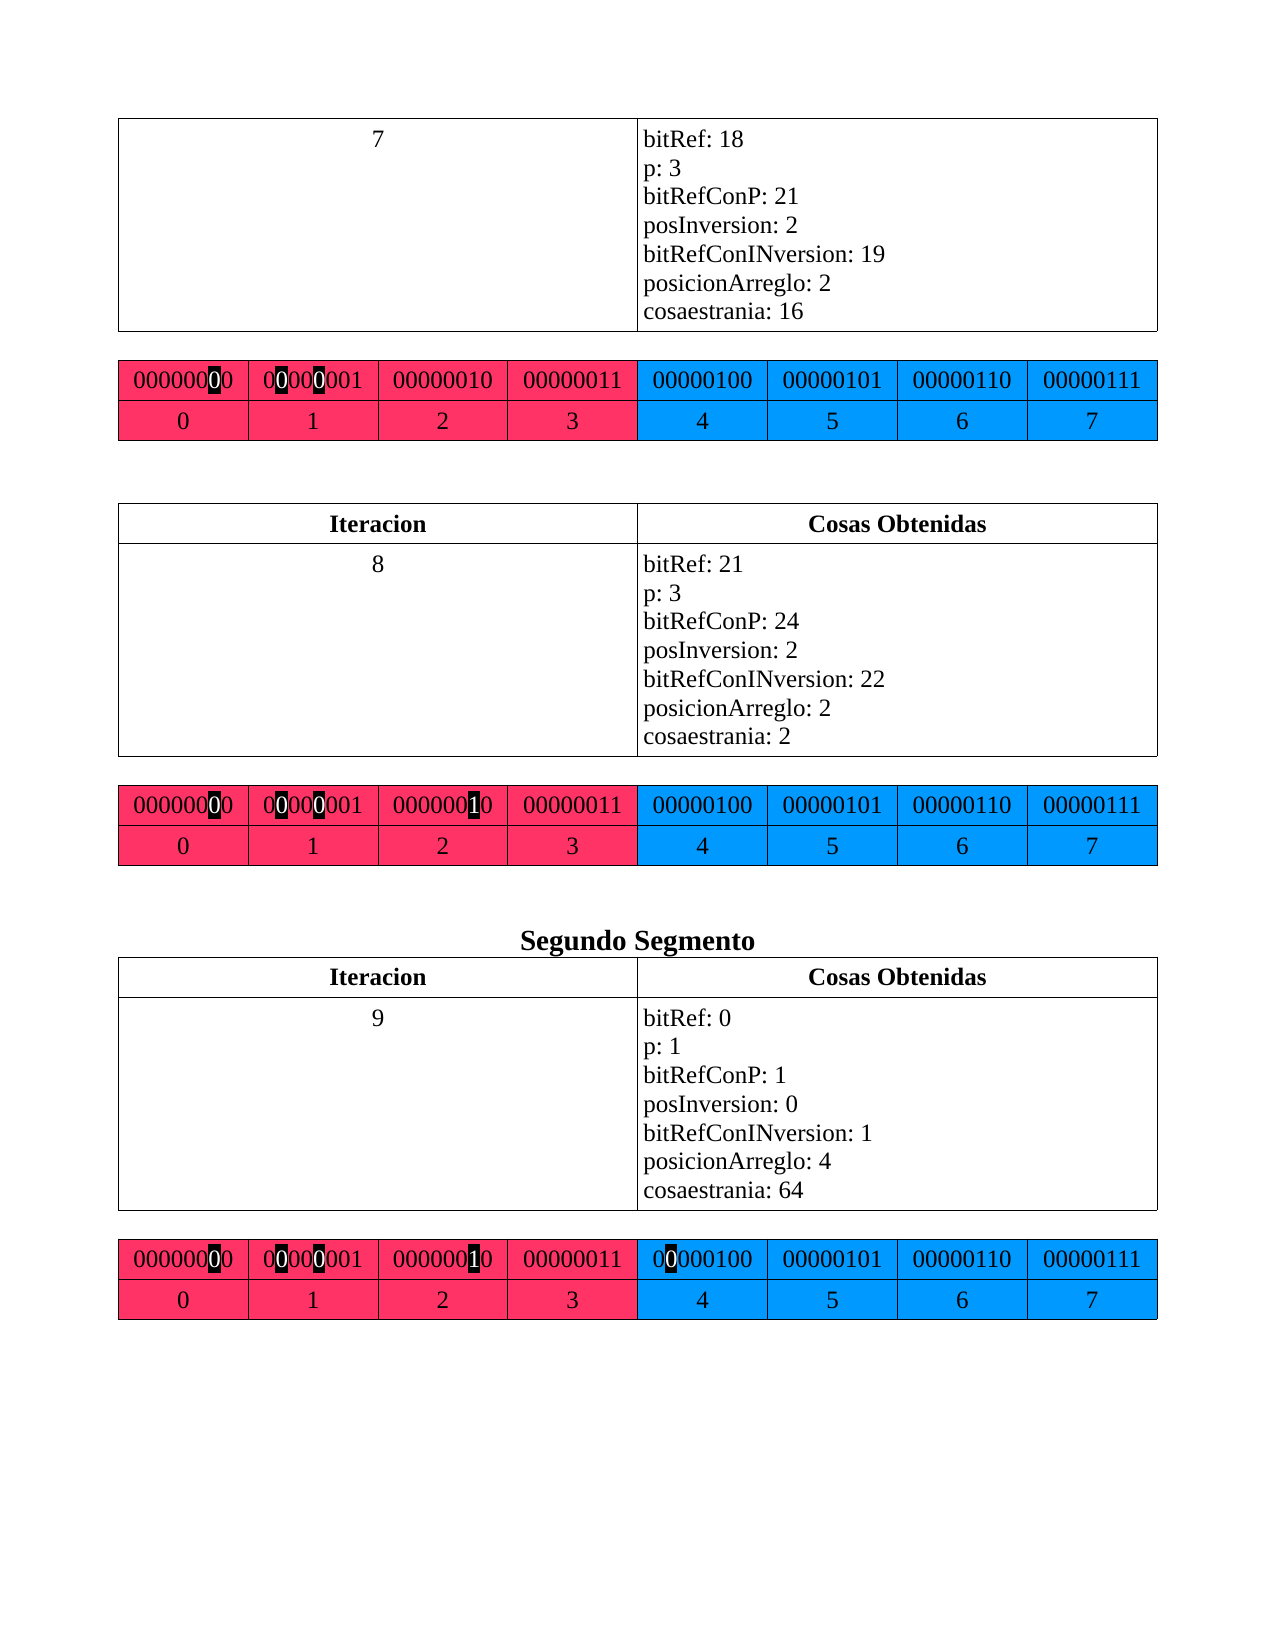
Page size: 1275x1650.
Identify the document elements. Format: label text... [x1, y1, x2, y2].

table_header 00000101 [768, 361, 897, 400]
table_header 00000101 [768, 1240, 897, 1279]
table_header 00000011 [508, 1240, 637, 1279]
table_cell 6 [898, 401, 1027, 440]
table_cell 3 [508, 826, 637, 865]
table_cell 7 [1028, 1280, 1157, 1319]
table_cell 4 [638, 1280, 767, 1319]
table_header 00000100 [638, 786, 767, 825]
table_header 00000001 [249, 786, 378, 825]
table_cell 1 [249, 826, 378, 865]
table_header 00000111 [1028, 786, 1157, 825]
table_cell 1 [249, 401, 378, 440]
table_cell 5 [768, 826, 897, 865]
table_header Cosas Obtenidas [638, 504, 1157, 543]
table_cell 2 [379, 826, 507, 865]
table_header Iteracion [119, 504, 637, 543]
table_cell bitRef: 0 p: 1 bitRefConP: 1 posInversion: 0 bitRefConINversion: 1 posicionArreglo: 4 cosaestrania: 64 [638, 998, 1157, 1210]
table_header 00000001 [249, 1240, 378, 1279]
table_cell 7 [1028, 401, 1157, 440]
table_cell 8 [119, 544, 637, 756]
text Segundo Segmento [118, 923, 1157, 957]
table_cell 6 [898, 826, 1027, 865]
table_cell 4 [638, 826, 767, 865]
table_header 00000010 [379, 1240, 507, 1279]
table_header 00000100 [638, 1240, 767, 1279]
table_cell 5 [768, 401, 897, 440]
table_cell 6 [898, 1280, 1027, 1319]
table_cell 1 [249, 1280, 378, 1319]
table_cell 5 [768, 1280, 897, 1319]
table_cell 4 [638, 401, 767, 440]
table_cell 9 [119, 998, 637, 1210]
table_header 00000101 [768, 786, 897, 825]
table_header 00000000 [119, 1240, 248, 1279]
table_header 00000110 [898, 786, 1027, 825]
table_header 00000100 [638, 361, 767, 400]
table_header 00000010 [379, 786, 507, 825]
table_header 00000000 [119, 361, 248, 400]
table_header 00000111 [1028, 361, 1157, 400]
table_header Iteracion [119, 958, 637, 997]
table_cell 0 [119, 1280, 248, 1319]
table_header 00000001 [249, 361, 378, 400]
table_cell 0 [119, 401, 248, 440]
table_header 00000110 [898, 1240, 1027, 1279]
table_cell 7 [1028, 826, 1157, 865]
table_cell 3 [508, 401, 637, 440]
table_header 00000011 [508, 361, 637, 400]
table_cell bitRef: 18 p: 3 bitRefConP: 21 posInversion: 2 bitRefConINversion: 19 posicionArreglo: 2 cosaestrania: 16 [638, 119, 1157, 331]
table_header 00000011 [508, 786, 637, 825]
table_header 00000111 [1028, 1240, 1157, 1279]
table_cell 7 [119, 119, 637, 331]
table_cell bitRef: 21 p: 3 bitRefConP: 24 posInversion: 2 bitRefConINversion: 22 posicionArreglo: 2 cosaestrania: 2 [638, 544, 1157, 756]
table_header 00000010 [379, 361, 507, 400]
table_cell 3 [508, 1280, 637, 1319]
table_header 00000110 [898, 361, 1027, 400]
table_cell 2 [379, 401, 507, 440]
table_cell 2 [379, 1280, 507, 1319]
table_header 00000000 [119, 786, 248, 825]
table_header Cosas Obtenidas [638, 958, 1157, 997]
table_cell 0 [119, 826, 248, 865]
